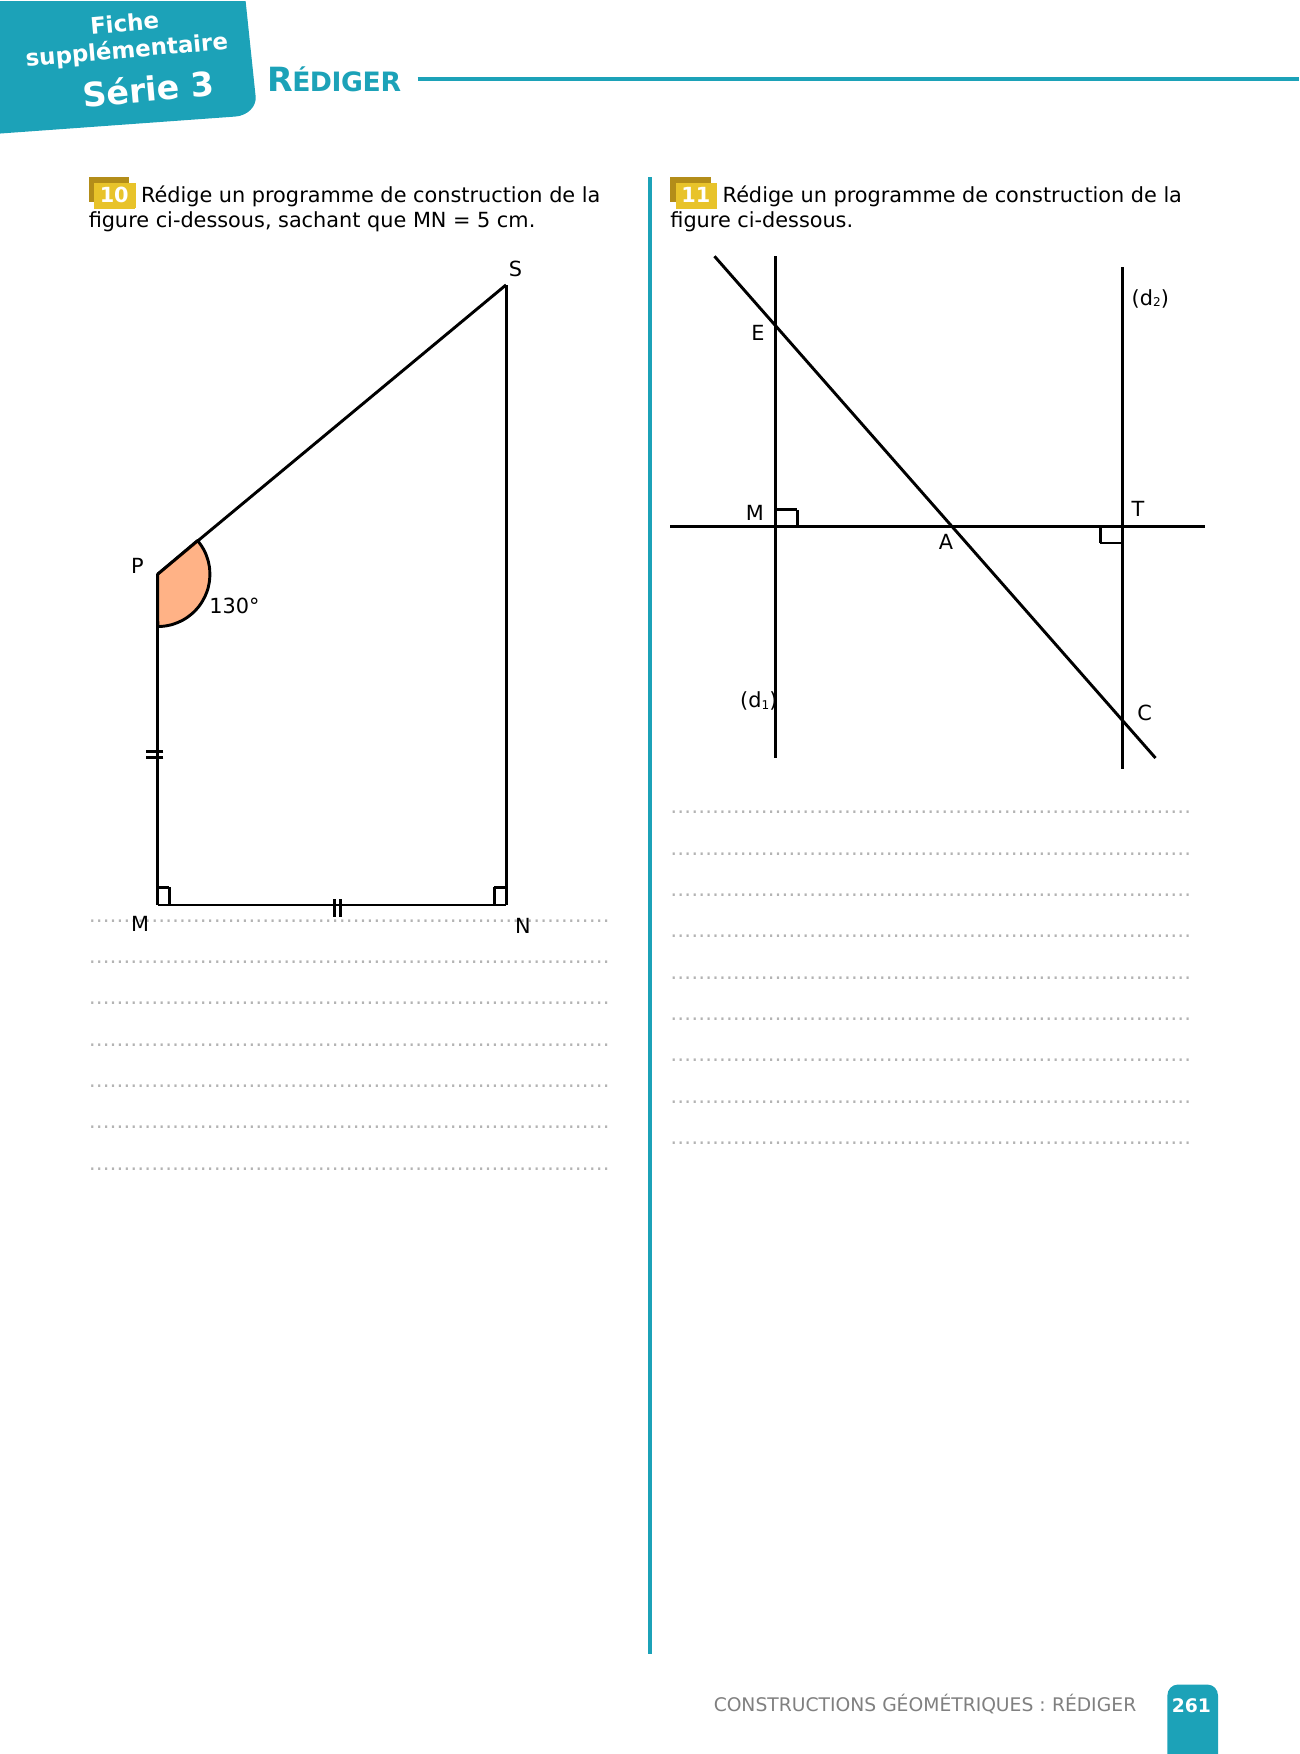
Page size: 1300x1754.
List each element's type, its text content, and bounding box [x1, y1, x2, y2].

subtitle Rédige un programme de construction de la figure ci-dessous, sachant que MN = 5 cm. [88, 177, 629, 232]
subtitle Rédige un programme de construction de la figure ci-dessous. [670, 177, 1211, 232]
text ………………………………………………………………………………………………………………………………………………………………………………………………………………………………………………………………………………………………………………………………………………………………………………………………………………………………………………………………………………… [88, 889, 629, 1178]
text ……………………………………………………………………………………………………………………………………………………………………………………………………………………………………………………………………………………………………………………………………………………………………………………………………………………………………………………………………………………………………………………………………………………………………………………………………………………… [670, 781, 1211, 1153]
